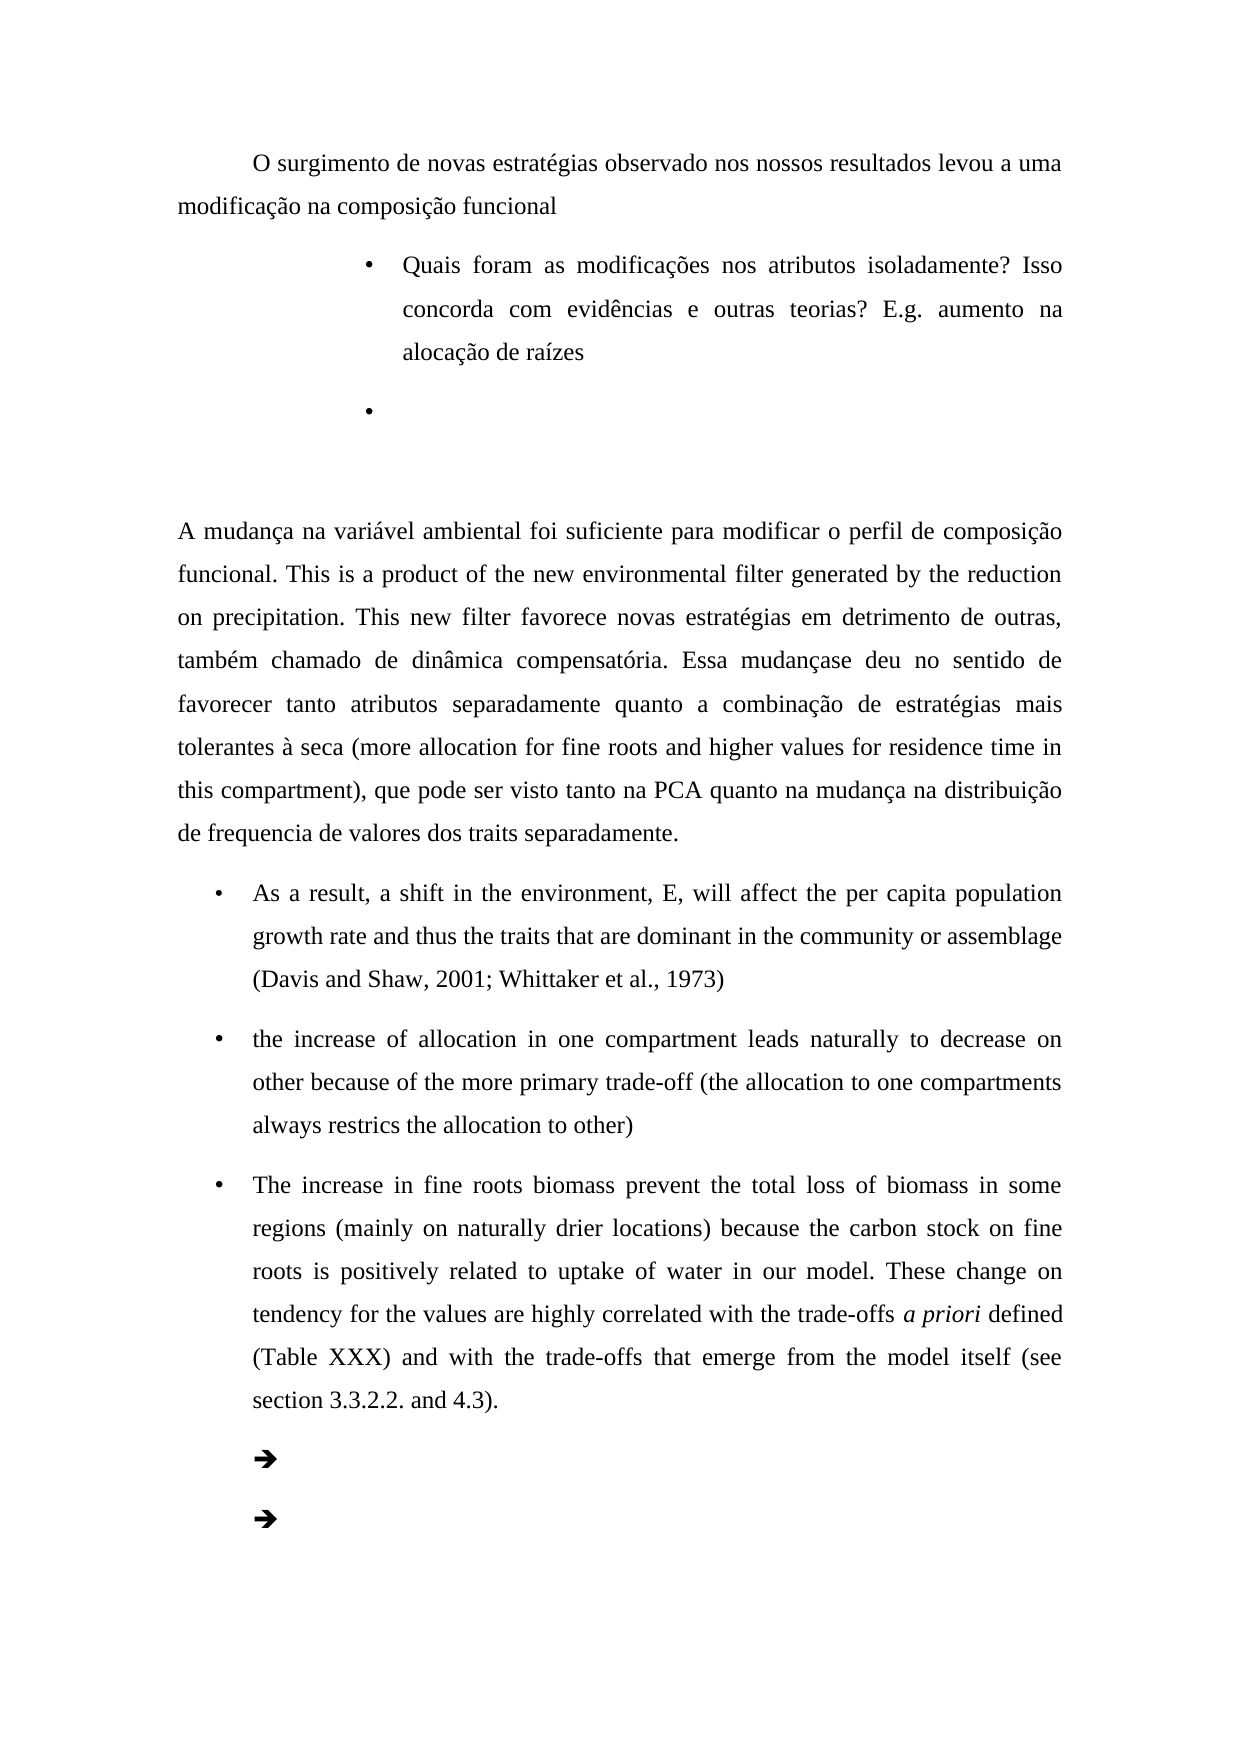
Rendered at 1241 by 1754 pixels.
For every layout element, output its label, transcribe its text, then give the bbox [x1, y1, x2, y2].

list As a result, a shift in the environment, E, will affect the per capita population growth rate and thus the traits that are dominant in the community or assemblage (Davis and Shaw, 2001; Whittaker et al., 1973) [215, 878, 1063, 993]
list The increase in fine roots biomass prevent the total loss of biomass in some regions (mainly on naturally drier locations) because the carbon stock on fine roots is positively related to uptake of water in our model. These change on tendency for the values are highly correlated with the trade-offs a priori defined (Table XXX) and with the trade-offs that emerge from the model itself (see section 3.3.2.2. and 4.3). [215, 1170, 1063, 1414]
list the increase of allocation in one compartment leads naturally to decrease on other because of the more primary trade-off (the allocation to one compartments always restrics the allocation to other) [215, 1024, 1063, 1139]
list Quais foram as modificações nos atributos isoladamente? Isso concorda com evidências e outras teorias? E.g. aumento na alocação de raízes [365, 251, 1063, 366]
text A mudança na variável ambiental foi suficiente para modificar o perfil de composição funcional. This is a product of the new environmental filter generated by the reduction on precipitation. This new filter favorece novas estratégias em detrimento de outras, também chamado de dinâmica compensatória. Essa mudançase deu no sentido de favorecer tanto atributos separadamente quanto a combinação de estratégias mais tolerantes à seca (more allocation for fine roots and higher values for residence time in this compartment), que pode ser visto tanto na PCA quanto na mudança na distribuição de frequencia de valores dos traits separadamente. [142, 516, 1063, 847]
text O surgimento de novas estratégias observado nos nossos resultados levou a uma modificação na composição funcional [177, 148, 1063, 219]
